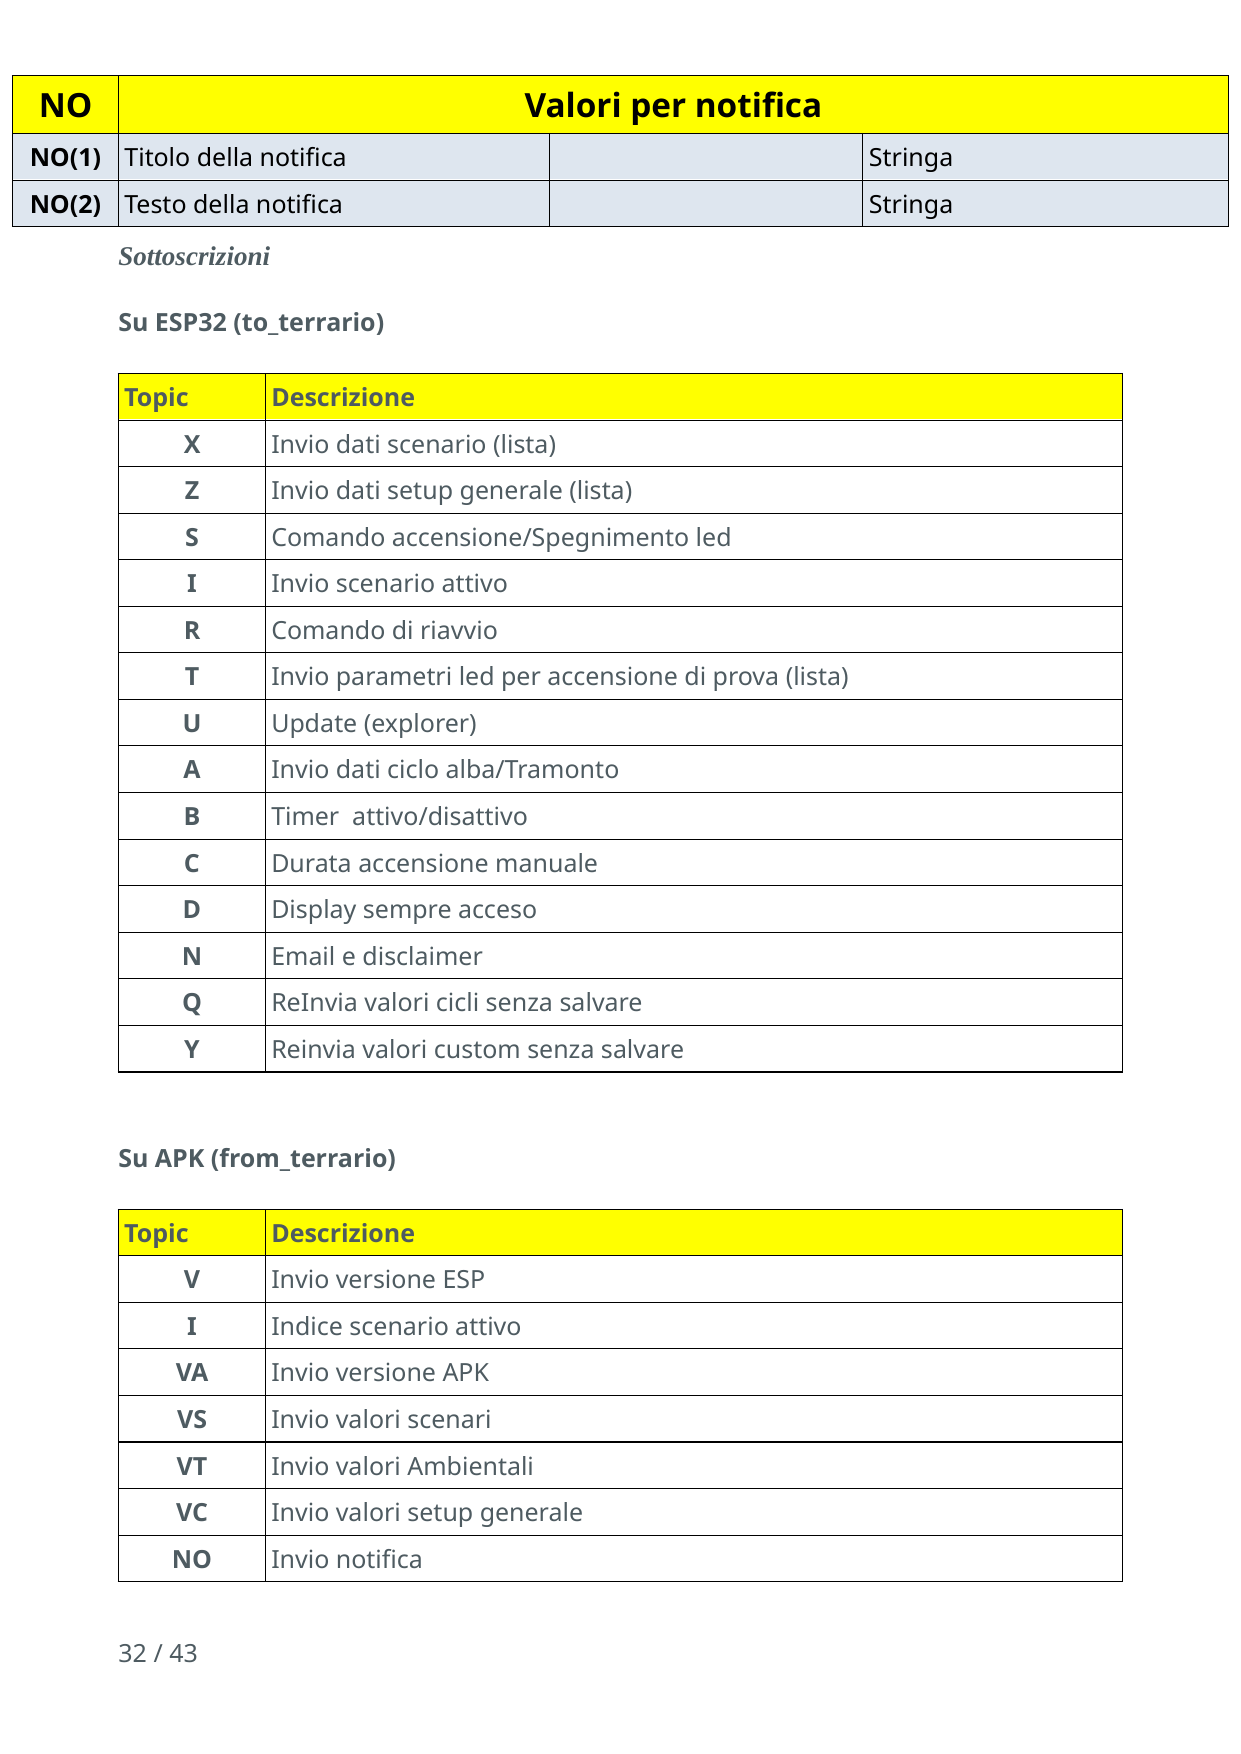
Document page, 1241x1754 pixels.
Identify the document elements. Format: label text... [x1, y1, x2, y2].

table_cell Email e disclaimer [266, 933, 1122, 978]
table_cell VC [119, 1489, 265, 1534]
table_cell Invio scenario attivo [266, 560, 1122, 606]
table_header Topic [119, 374, 265, 419]
table_cell Invio versione APK [266, 1349, 1122, 1395]
table_cell Invio dati setup generale (lista) [266, 467, 1122, 513]
table_cell Y [119, 1026, 265, 1071]
table_cell Invio dati ciclo alba/Tramonto [266, 746, 1122, 792]
table_cell [550, 181, 862, 226]
table_cell Valori per notifica [119, 76, 1228, 133]
table_cell D [119, 886, 265, 932]
table_cell NO [13, 76, 118, 133]
table_cell Invio valori scenari [266, 1396, 1122, 1441]
table_cell C [119, 840, 265, 885]
table_cell VA [119, 1349, 265, 1395]
table_cell Titolo della notifica [119, 134, 549, 179]
table_cell Comando di riavvio [266, 607, 1122, 652]
table_cell VT [119, 1443, 265, 1488]
table_cell Update (explorer) [266, 700, 1122, 745]
table_cell Indice scenario attivo [266, 1303, 1122, 1348]
table_cell NO(1) [13, 134, 118, 179]
table_cell NO [119, 1536, 265, 1581]
table_cell Invio valori Ambientali [266, 1443, 1122, 1488]
table_cell S [119, 514, 265, 559]
table_cell A [119, 746, 265, 792]
table_cell V [119, 1256, 265, 1302]
table_cell R [119, 607, 265, 652]
table_header Descrizione [266, 1210, 1122, 1255]
table_cell Invio versione ESP [266, 1256, 1122, 1302]
table_header Descrizione [266, 374, 1122, 419]
table_cell Invio valori setup generale [266, 1489, 1122, 1534]
table_cell Display sempre acceso [266, 886, 1122, 932]
table_cell NO(2) [13, 181, 118, 226]
table_header Topic [119, 1210, 265, 1255]
table_cell Testo della notifica [119, 181, 549, 226]
table_cell U [119, 700, 265, 745]
text Su APK (from_terrario) [396, 1141, 1122, 1174]
table_cell Invio parametri led per accensione di prova (lista) [266, 653, 1122, 699]
table_cell X [119, 421, 265, 466]
table_cell I [119, 1303, 265, 1348]
table_cell Z [119, 467, 265, 513]
table_cell Stringa [863, 134, 1228, 179]
table_cell VS [119, 1396, 265, 1441]
table_cell Invio notifica [266, 1536, 1122, 1581]
table_cell Durata accensione manuale [266, 840, 1122, 885]
table_cell T [119, 653, 265, 699]
table_cell Comando accensione/Spegnimento led [266, 514, 1122, 559]
table_cell Invio dati scenario (lista) [266, 421, 1122, 466]
table_cell Stringa [863, 181, 1228, 226]
table_cell Q [119, 979, 265, 1025]
table_cell ReInvia valori cicli senza salvare [266, 979, 1122, 1025]
table_cell N [119, 933, 265, 978]
table_cell B [119, 793, 265, 838]
table_cell [550, 134, 862, 179]
text Su ESP32 (to_terrario) [384, 305, 1122, 339]
subtitle Sottoscrizioni [118, 239, 1122, 271]
table_cell Reinvia valori custom senza salvare [266, 1026, 1122, 1071]
table_cell I [119, 560, 265, 606]
table_cell Timer attivo/disattivo [266, 793, 1122, 838]
